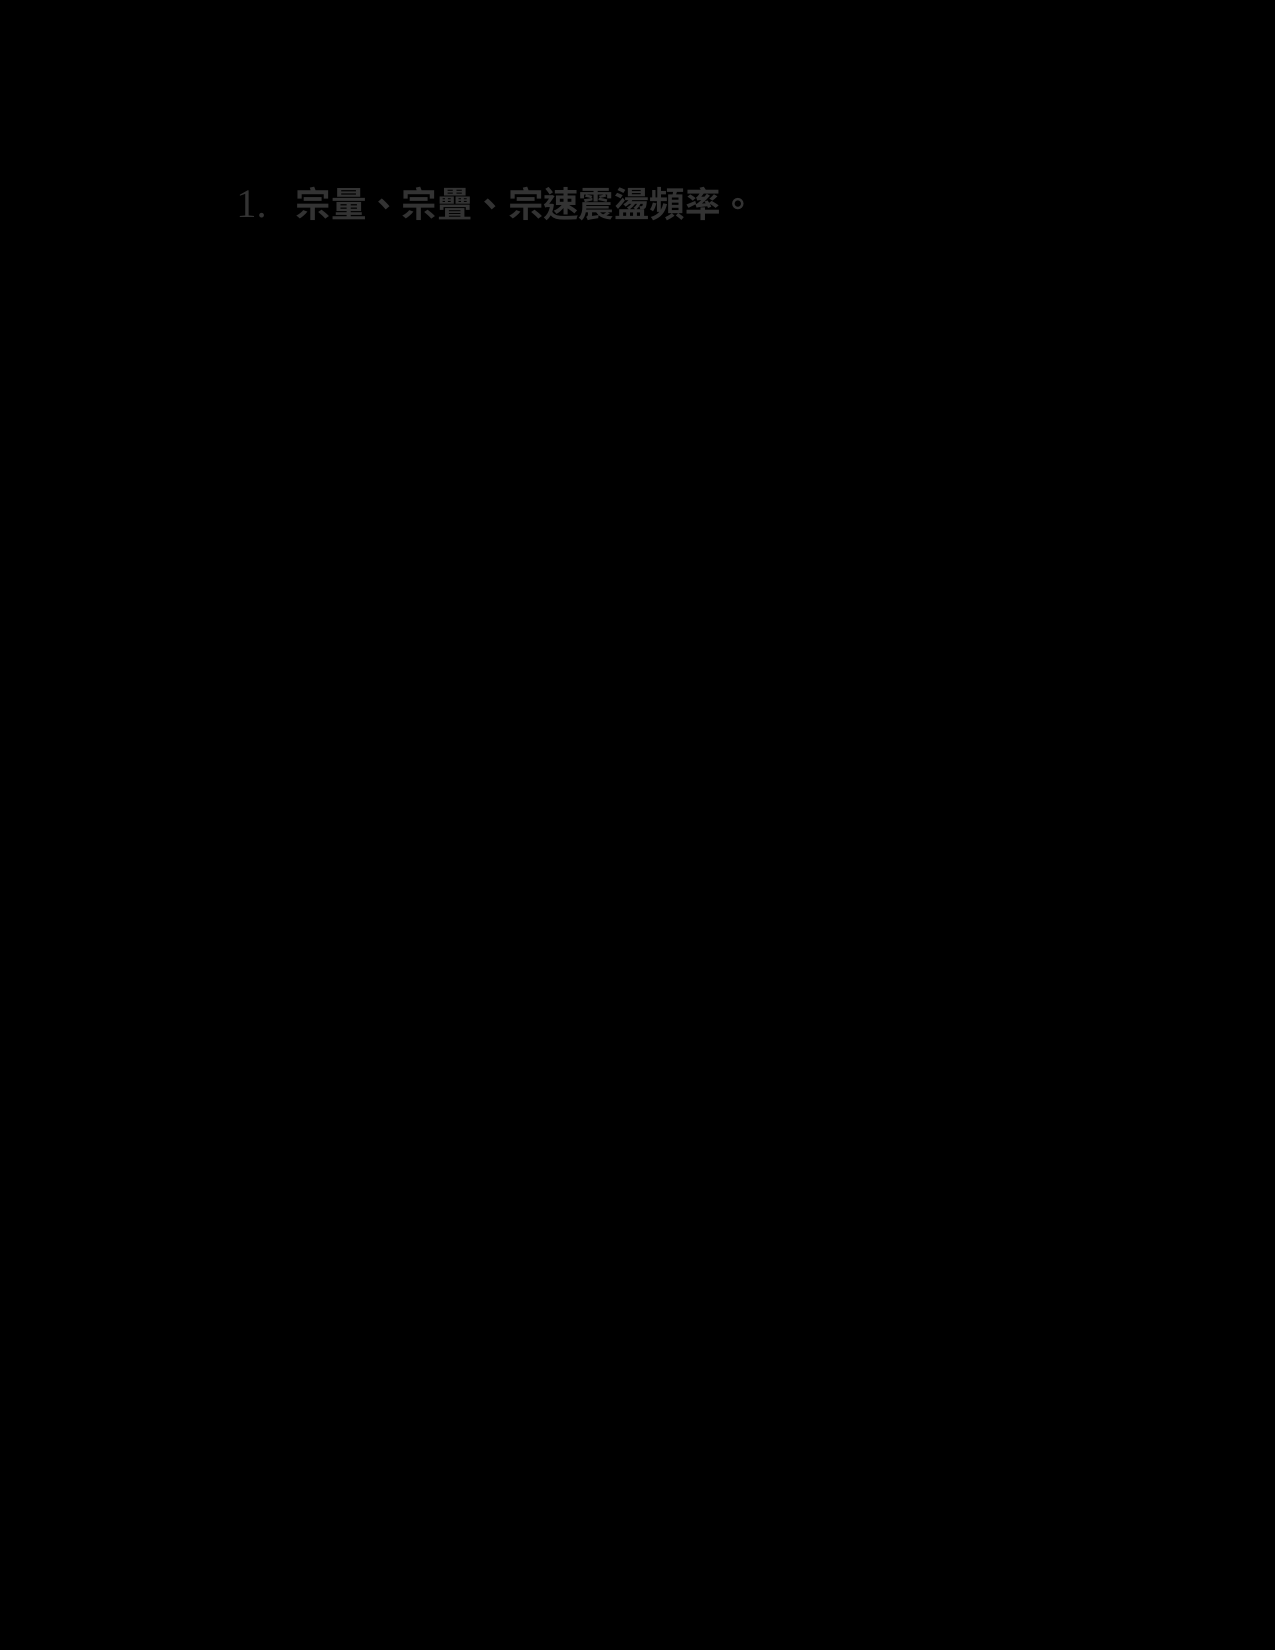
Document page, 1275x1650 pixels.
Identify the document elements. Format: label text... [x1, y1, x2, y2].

list 宗量、宗疊、宗速震盪頻率。 [236, 176, 1157, 228]
